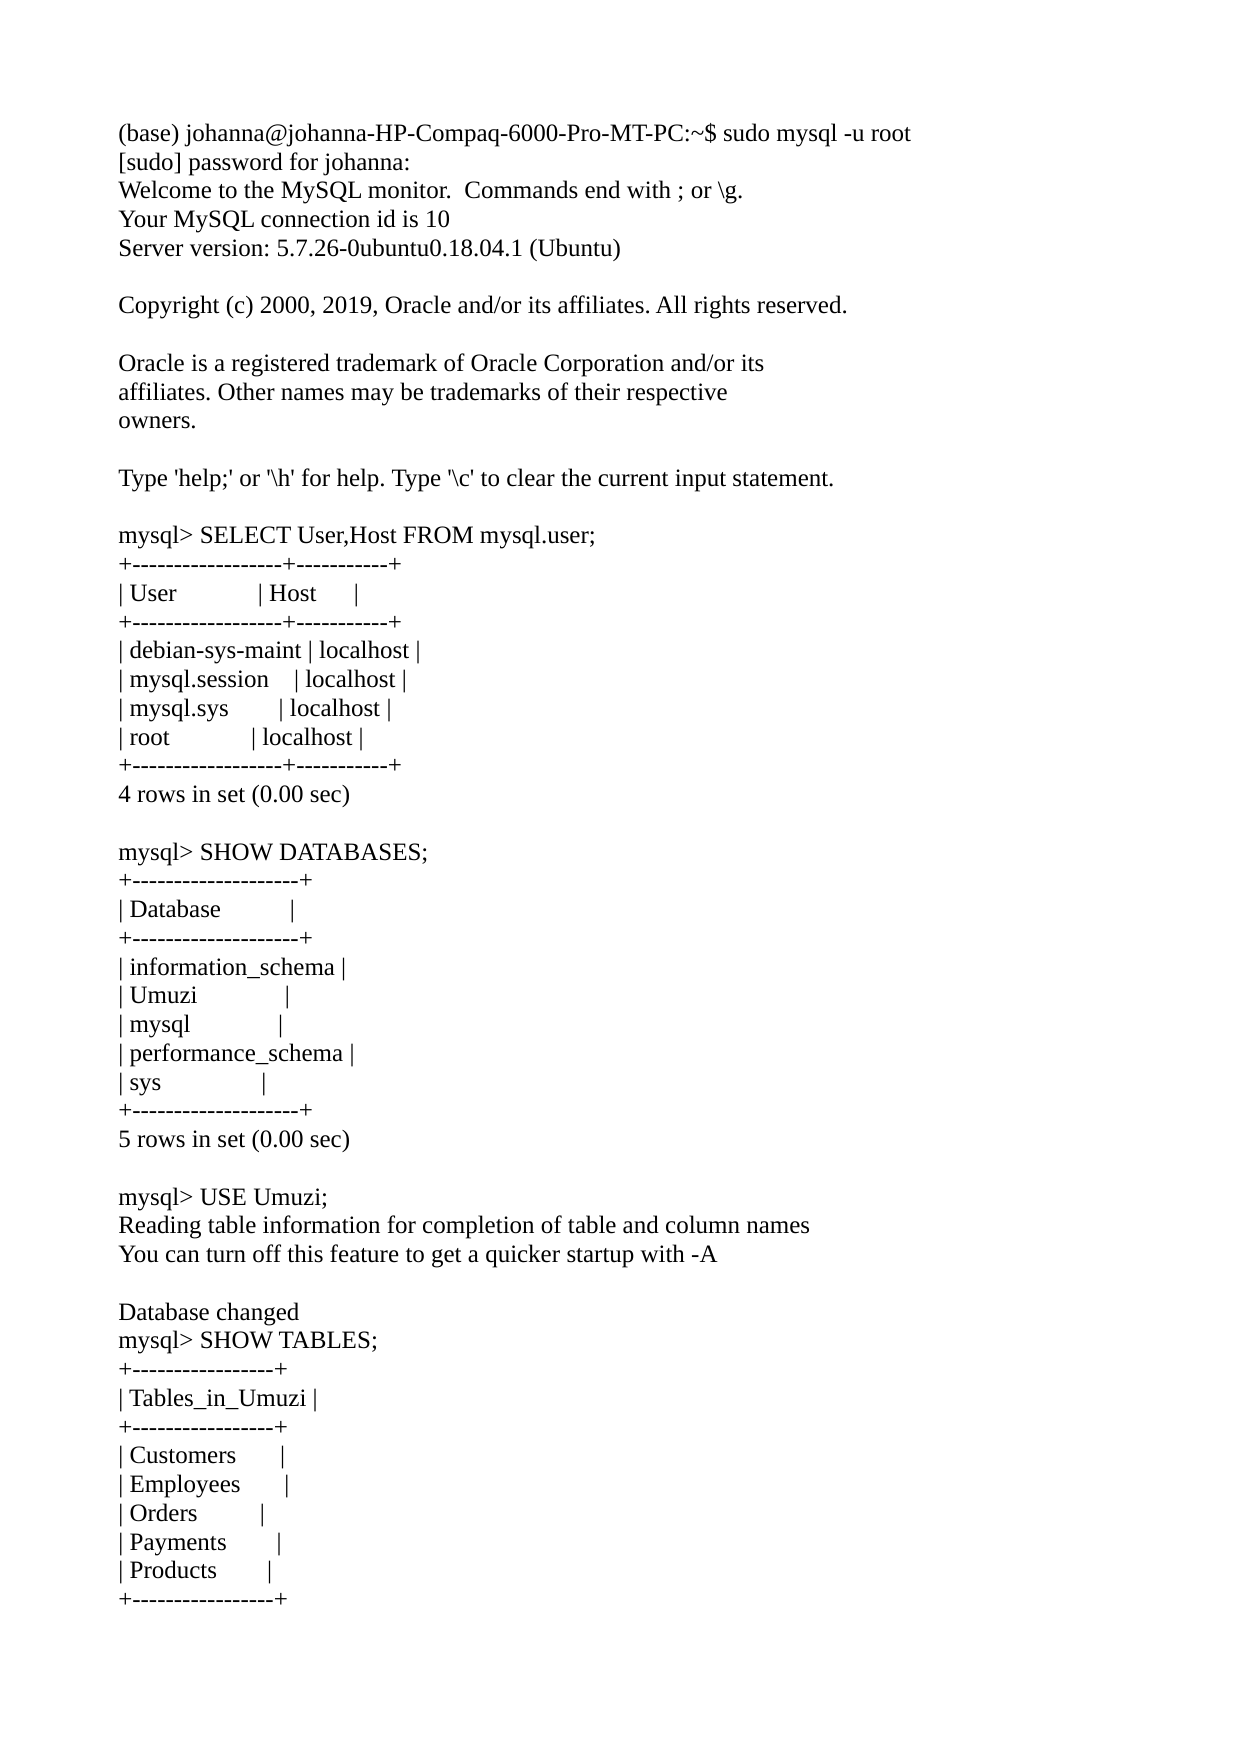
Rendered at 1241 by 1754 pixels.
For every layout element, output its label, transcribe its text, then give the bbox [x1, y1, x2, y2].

text affiliates. Other names may be trademarks of their respective [118, 377, 1122, 406]
text Copyright (c) 2000, 2019, Oracle and/or its affiliates. All rights reserved. [118, 291, 1122, 319]
text +------------------+-----------+ [118, 549, 1122, 578]
text | performance_schema | [118, 1038, 1122, 1067]
text | Employees | [118, 1469, 1122, 1498]
text | sys | [118, 1067, 1122, 1096]
text +-----------------+ [118, 1412, 1122, 1441]
text owners. [118, 406, 1122, 434]
text +--------------------+ [118, 866, 1122, 894]
text Type 'help;' or '\h' for help. Type '\c' to clear the current input statement. [118, 463, 1122, 492]
text | Orders | [118, 1498, 1122, 1527]
text Reading table information for completion of table and column names [118, 1211, 1122, 1239]
text 5 rows in set (0.00 sec) [118, 1124, 1122, 1153]
text mysql> SHOW TABLES; [118, 1326, 1122, 1354]
text | Umuzi | [118, 981, 1122, 1009]
text | mysql.session | localhost | [118, 664, 1122, 693]
text You can turn off this feature to get a quicker startup with -A [118, 1239, 1122, 1268]
text mysql> SHOW DATABASES; [118, 837, 1122, 866]
text Welcome to the MySQL monitor. Commands end with ; or \g. [118, 176, 1122, 204]
text | Customers | [118, 1441, 1122, 1469]
text +--------------------+ [118, 923, 1122, 952]
text | debian-sys-maint | localhost | [118, 636, 1122, 664]
text Oracle is a registered trademark of Oracle Corporation and/or its [118, 348, 1122, 377]
text 4 rows in set (0.00 sec) [118, 779, 1122, 808]
text | Database | [118, 894, 1122, 923]
text mysql> USE Umuzi; [118, 1182, 1122, 1211]
text Server version: 5.7.26-0ubuntu0.18.04.1 (Ubuntu) [118, 233, 1122, 262]
text | root | localhost | [118, 722, 1122, 751]
text mysql> SELECT User,Host FROM mysql.user; [118, 521, 1122, 549]
text | information_schema | [118, 952, 1122, 981]
text +-----------------+ [118, 1354, 1122, 1383]
text +-----------------+ [118, 1584, 1122, 1613]
text | mysql | [118, 1009, 1122, 1038]
text +------------------+-----------+ [118, 751, 1122, 779]
text | Tables_in_Umuzi | [118, 1383, 1122, 1412]
text (base) johanna@johanna-HP-Compaq-6000-Pro-MT-PC:~$ sudo mysql -u root [118, 118, 1122, 147]
text | mysql.sys | localhost | [118, 693, 1122, 722]
text Database changed [118, 1297, 1122, 1326]
text +------------------+-----------+ [118, 607, 1122, 636]
text | User | Host | [118, 578, 1122, 607]
text | Payments | [118, 1527, 1122, 1556]
text | Products | [118, 1556, 1122, 1584]
text Your MySQL connection id is 10 [118, 204, 1122, 233]
text +--------------------+ [118, 1096, 1122, 1124]
text [sudo] password for johanna: [118, 147, 1122, 176]
